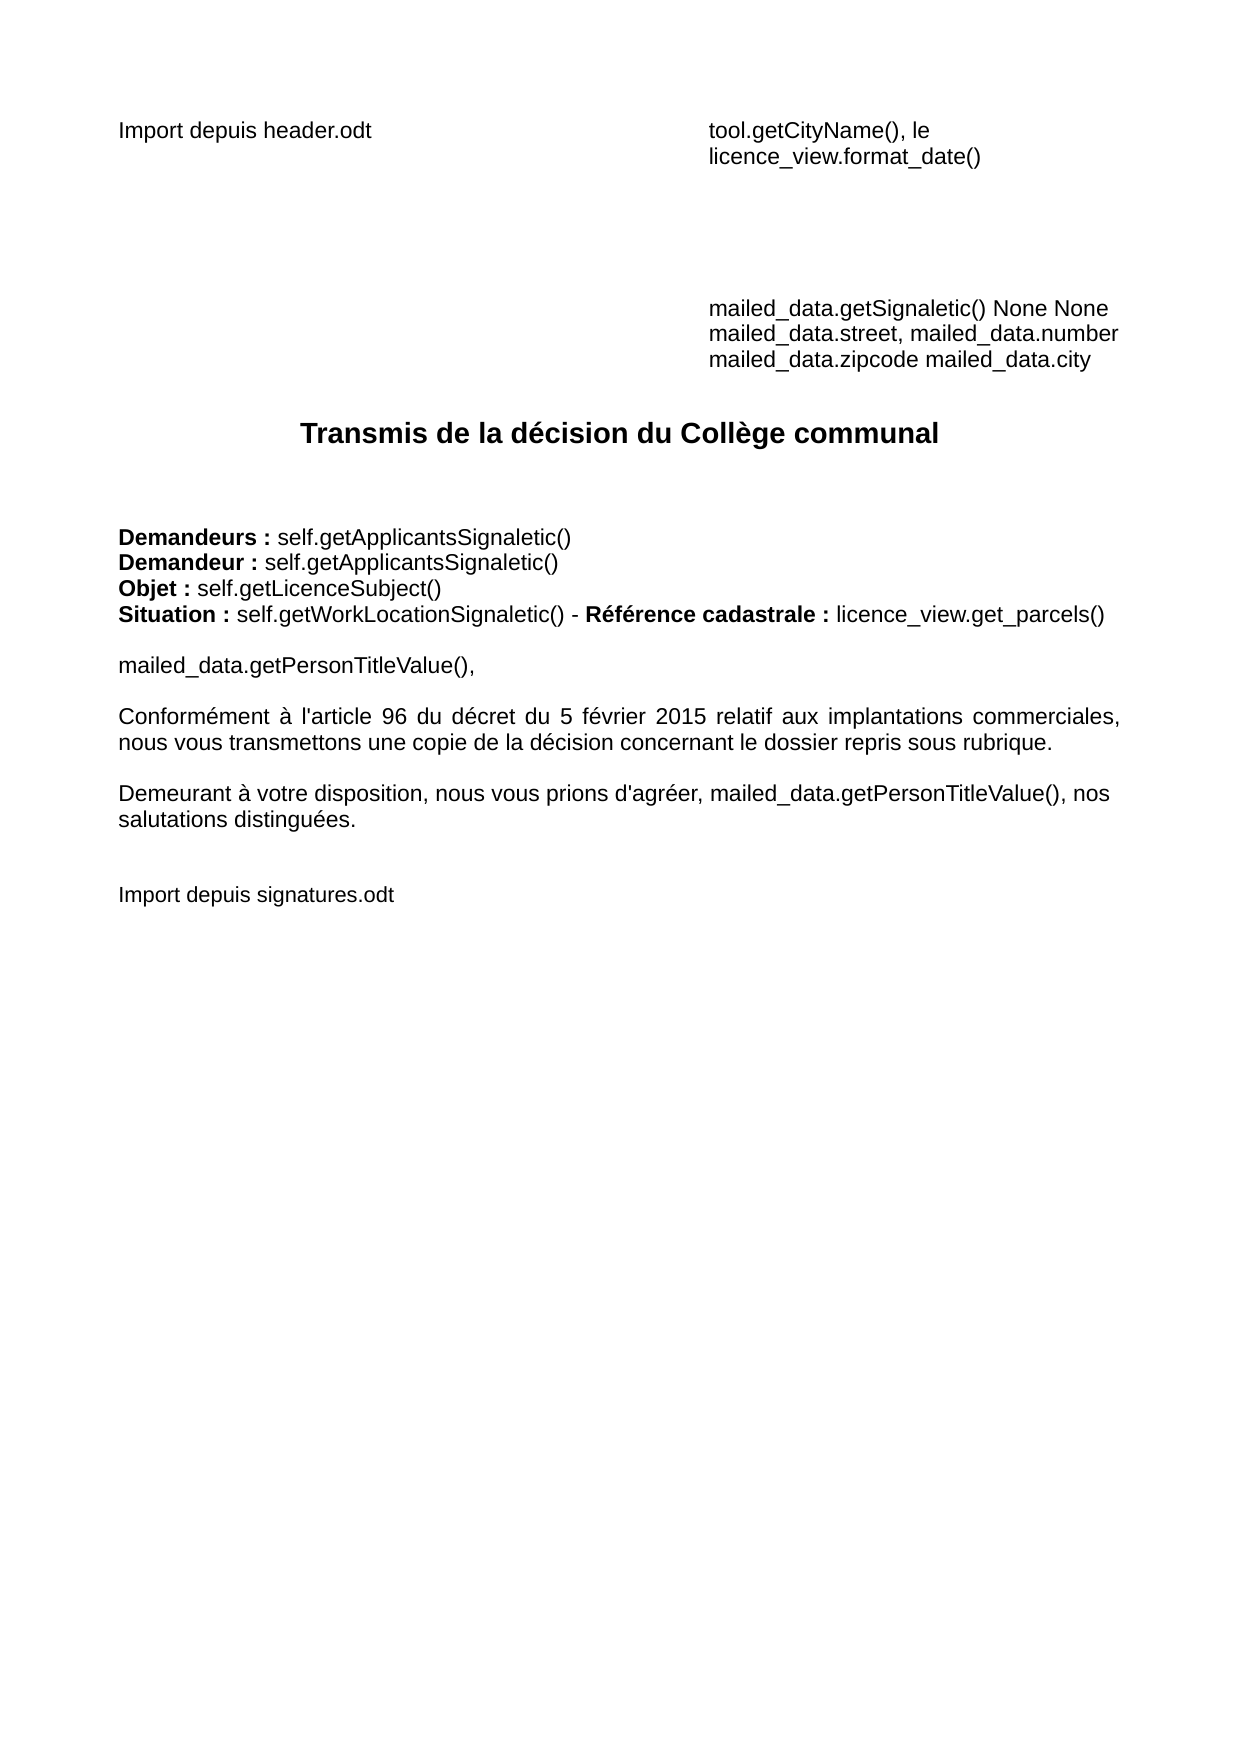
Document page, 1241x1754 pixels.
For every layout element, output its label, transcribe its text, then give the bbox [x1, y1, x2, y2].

text Demandeur : self.getApplicantsSignaletic() [118, 550, 1122, 576]
table_header tool.getCityName(), le licence_view.format_date() mailed_data.getSignaletic() None None mailed_data.street, mailed_data.number mailed_data.zipcode mailed_data.city [709, 118, 1128, 384]
text mailed_data.getPersonTitleValue(), [118, 652, 1122, 678]
text Objet : self.getLicenceSubject() [118, 576, 1122, 601]
text Situation : self.getWorkLocationSignaletic() - Référence cadastrale : licence_view.get_parcels() [118, 601, 1122, 627]
text Transmis de la décision du Collège communal [118, 417, 1122, 450]
text Conformément à l'article 96 du décret du 5 février 2015 relatif aux implantations commerciales, nous vous transmettons une copie de la décision concernant le dossier repris sous rubrique. [118, 704, 1122, 755]
table_header Import depuis header.odt [118, 118, 708, 384]
text Demandeurs : self.getApplicantsSignaletic() [118, 524, 1122, 550]
text Import depuis signatures.odt [118, 883, 1122, 908]
text Demeurant à votre disposition, nous vous prions d'agréer, mailed_data.getPersonTitleValue(), nos salutations distinguées. [118, 781, 1169, 832]
